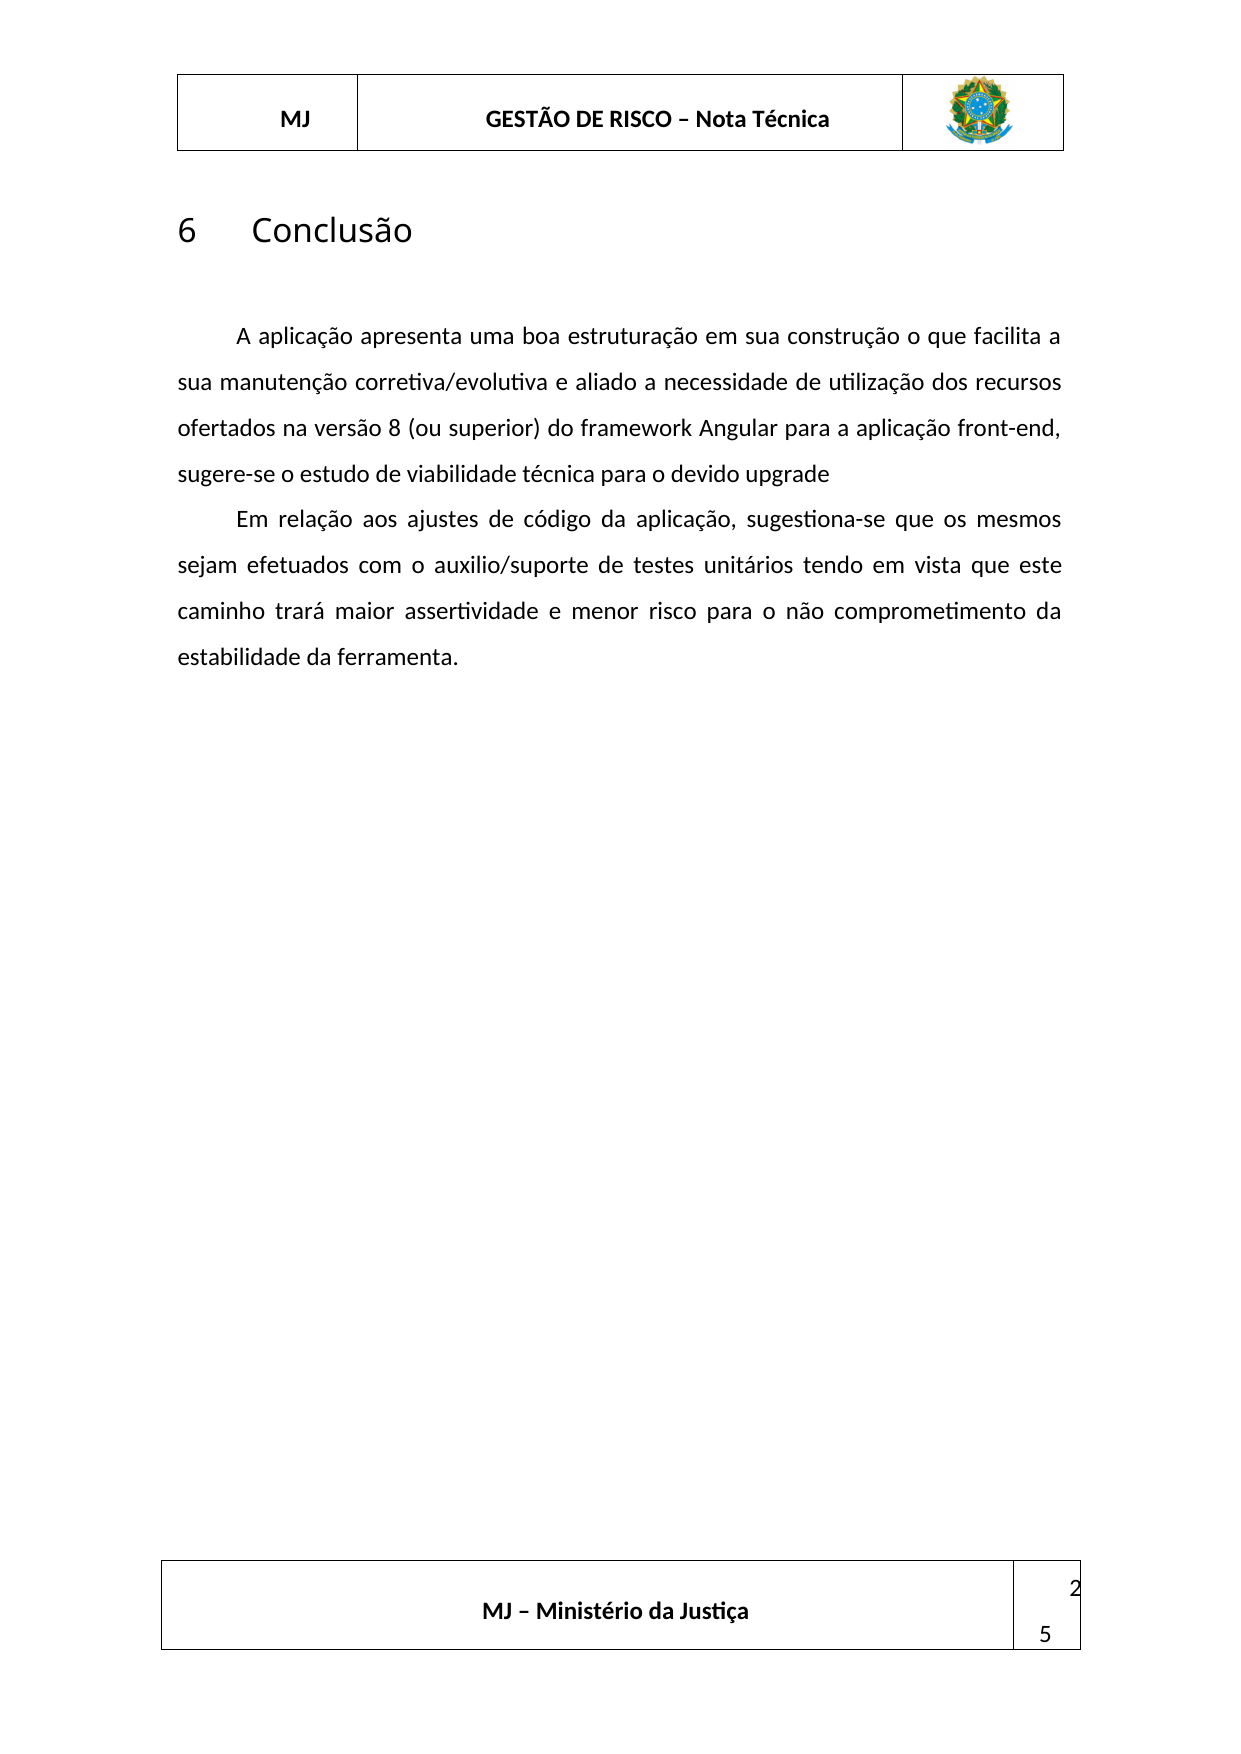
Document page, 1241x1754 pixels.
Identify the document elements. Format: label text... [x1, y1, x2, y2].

subtitle 6 Conclusão [413, 207, 1063, 252]
text A aplicação apresenta uma boa estruturação em sua construção o que facilita a sua manutenção corretiva/evolutiva e aliado a necessidade de utilização dos recursos ofertados na versão 8 (ou superior) do framework Angular para a aplicação front-end, sugere-se o estudo de viabilidade técnica para o devido upgrade [177, 321, 1063, 366]
text Em relação aos ajustes de código da aplicação, sugestiona-se que os mesmos sejam efetuados com o auxilio/suporte de testes unitários tendo em vista que este caminho trará maior assertividade e menor risco para o não comprometimento da estabilidade da ferramenta. [177, 625, 1063, 671]
text A aplicação apresenta uma boa estruturação em sua construção o que facilita a sua manutenção corretiva/evolutiva e aliado a necessidade de utilização dos recursos ofertados na versão 8 (ou superior) do framework Angular para a aplicação front-end, sugere-se o estudo de viabilidade técnica para o devido upgrade [177, 442, 1063, 488]
text Em relação aos ajustes de código da aplicação, sugestiona-se que os mesmos sejam efetuados com o auxilio/suporte de testes unitários tendo em vista que este caminho trará maior assertividade e menor risco para o não comprometimento da estabilidade da ferramenta. [177, 580, 1063, 595]
picture [944, 75, 1020, 149]
text Em relação aos ajustes de código da aplicação, sugestiona-se que os mesmos sejam efetuados com o auxilio/suporte de testes unitários tendo em vista que este caminho trará maior assertividade e menor risco para o não comprometimento da estabilidade da ferramenta. [177, 503, 1063, 549]
text A aplicação apresenta uma boa estruturação em sua construção o que facilita a sua manutenção corretiva/evolutiva e aliado a necessidade de utilização dos recursos ofertados na versão 8 (ou superior) do framework Angular para a aplicação front-end, sugere-se o estudo de viabilidade técnica para o devido upgrade [177, 397, 1063, 412]
